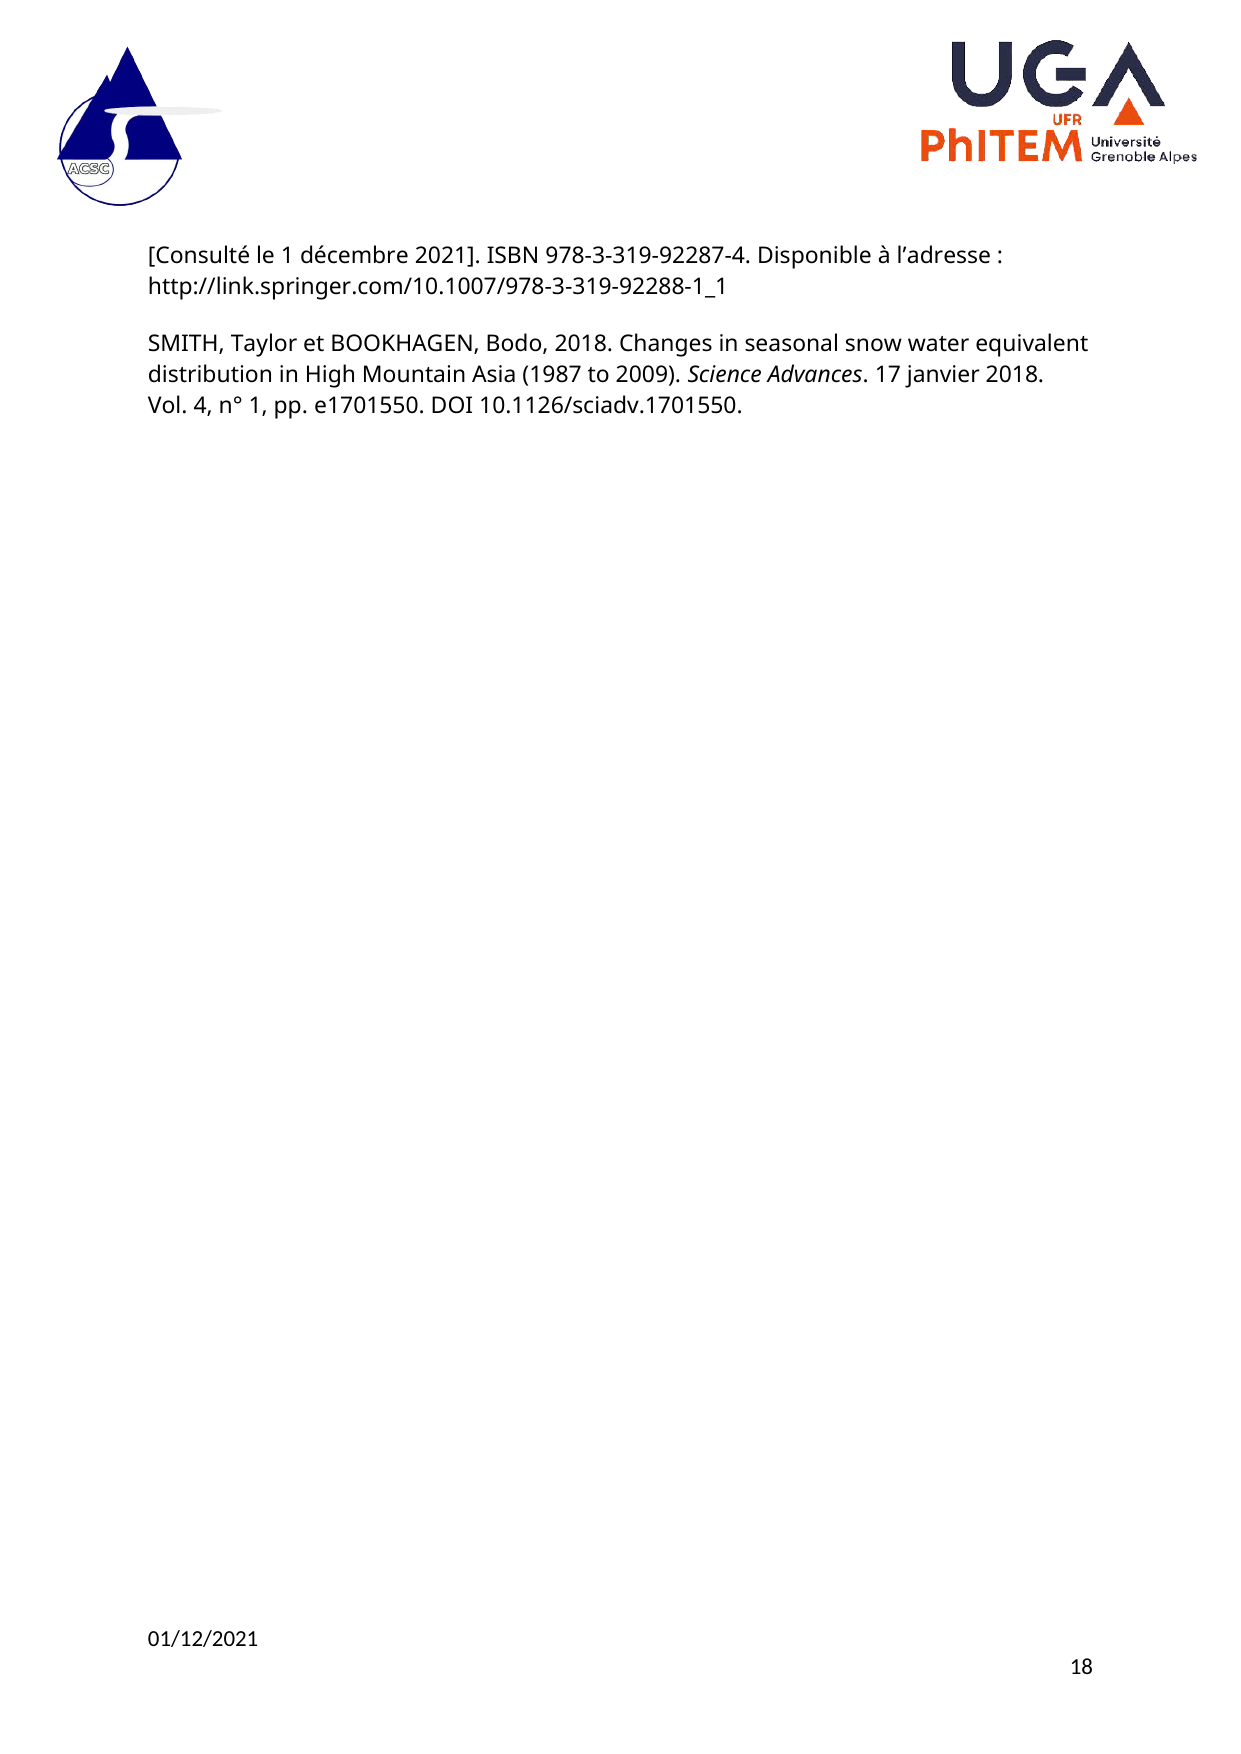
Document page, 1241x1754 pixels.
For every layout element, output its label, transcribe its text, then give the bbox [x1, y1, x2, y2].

picture [921, 40, 1197, 164]
text SMITH, Taylor et BOOKHAGEN, Bodo, 2018. Changes in seasonal snow water equivalent distribution in High Mountain Asia (1987 to 2009). Science Advances. 17 janvier 2018. Vol. 4, n° 1, pp. e1701550. DOI 10.1126/sciadv.1701550. [148, 326, 1093, 420]
picture [43, 40, 227, 224]
text [Consulté le 1 décembre 2021]. ISBN 978-3-319-92287-4. Disponible à l’adresse : http://link.springer.com/10.1007/978-3-319-92288-1_1 [148, 239, 1093, 301]
